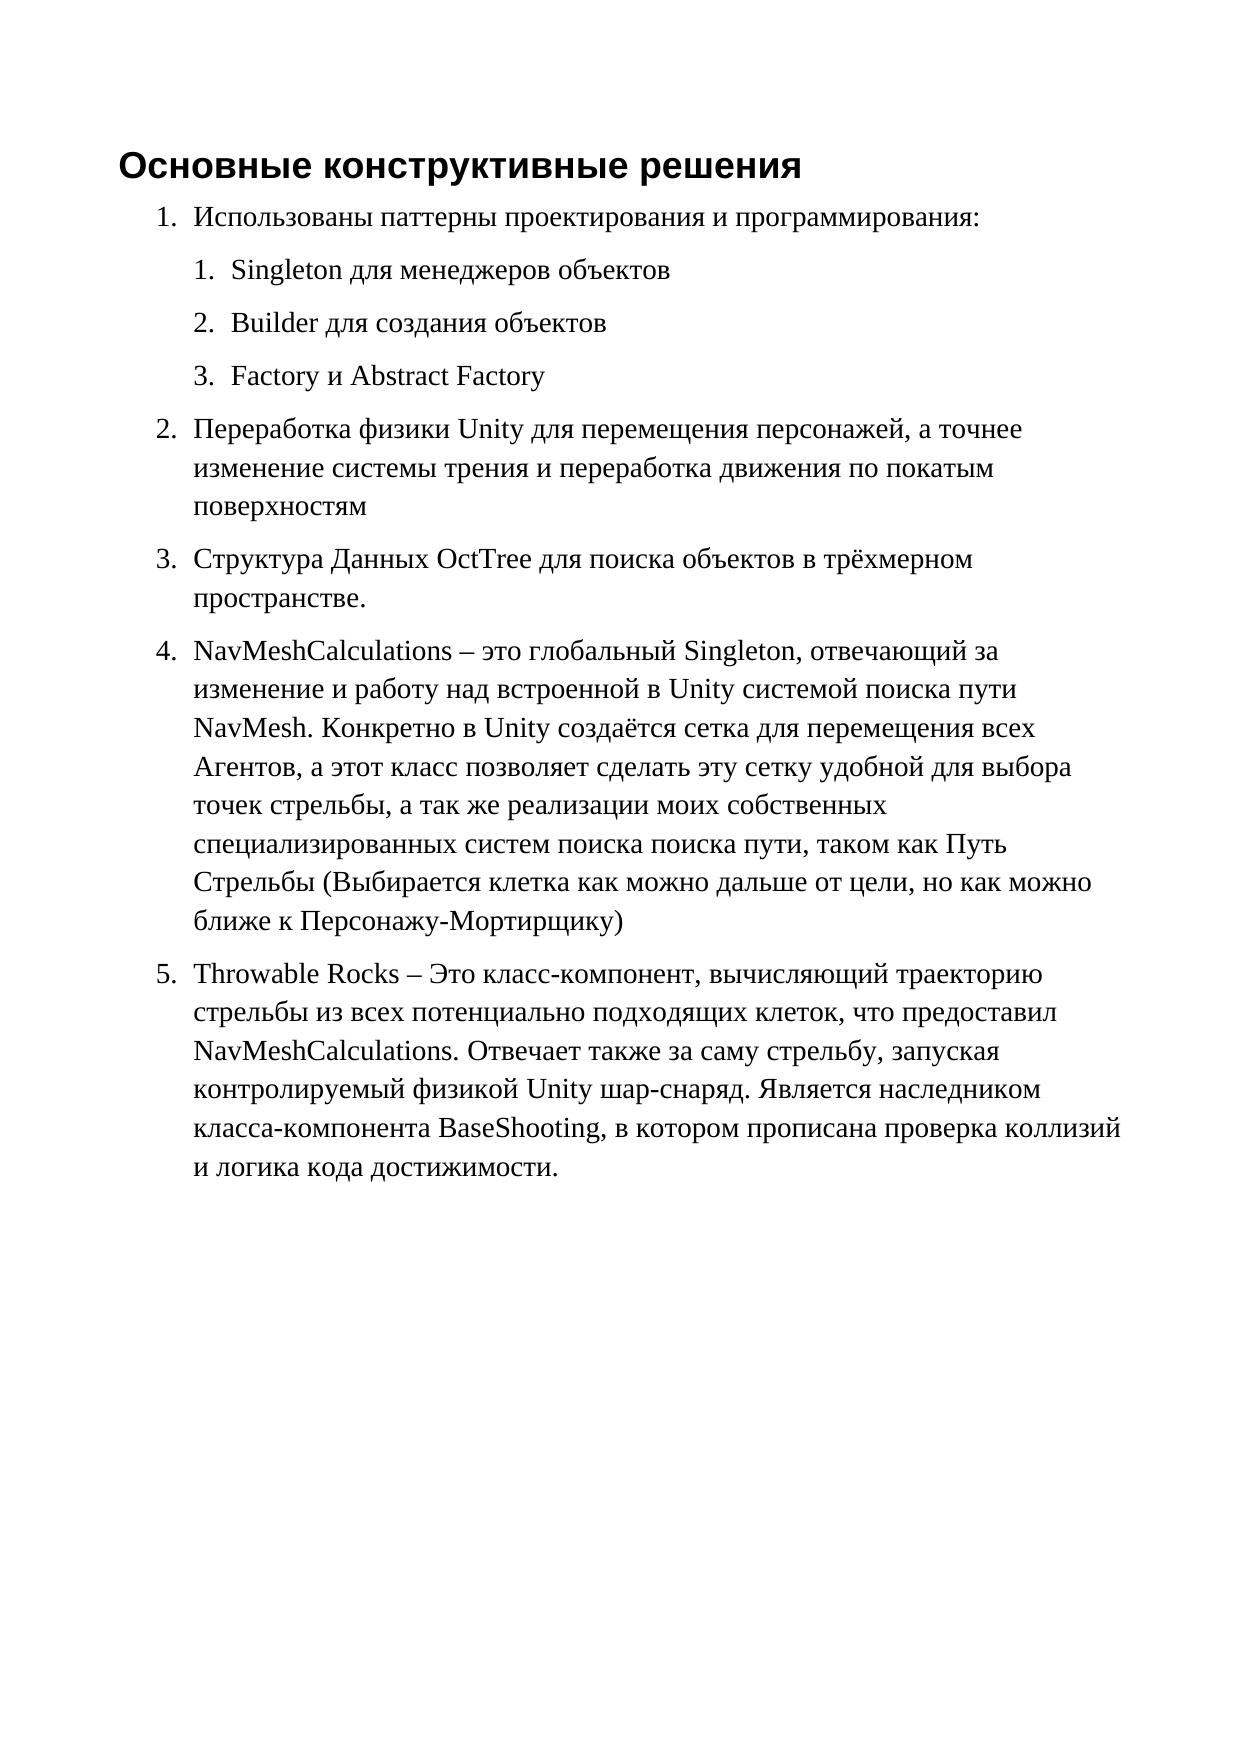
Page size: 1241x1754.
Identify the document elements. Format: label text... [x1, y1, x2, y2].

list Использованы паттерны проектирования и программирования: [156, 199, 1122, 232]
list NavMeshCalculations – это глобальный Singleton, отвечающий за изменение и работу над встроенной в Unity системой поиска пути NavMesh. Конкретно в Unity создаётся сетка для перемещения всех Агентов, а этот класс позволяет сделать эту сетку удобной для выбора точек стрельбы, а так же реализации моих собственных специализированных систем поиска поиска пути, таком как Путь Стрельбы (Выбирается клетка как можно дальше от цели, но как можно ближе к Персонажу-Мортирщику) [156, 633, 1122, 936]
list Структура Данных OctTree для поиска объектов в трёхмерном пространстве. [156, 541, 1122, 613]
subtitle Основные конструктивные решения [118, 143, 1122, 186]
list Throwable Rocks – Это класс-компонент, вычисляющий траекторию стрельбы из всех потенциально подходящих клеток, что предоставил NavMeshCalculations. Отвечает также за саму стрельбу, запуская контролируемый физикой Unity шар-снаряд. Является наследником класса-компонента BaseShooting, в котором прописана проверка коллизий и логика кода достижимости. [156, 956, 1122, 1182]
list Builder для создания объектов [193, 305, 1122, 338]
list Singleton для менеджеров объектов [193, 252, 1122, 285]
list Factory и Abstract Factory [193, 358, 1122, 392]
list Переработка физики Unity для перемещения персонажей, а точнее изменение системы трения и переработка движения по покатым поверхностям [156, 411, 1122, 522]
